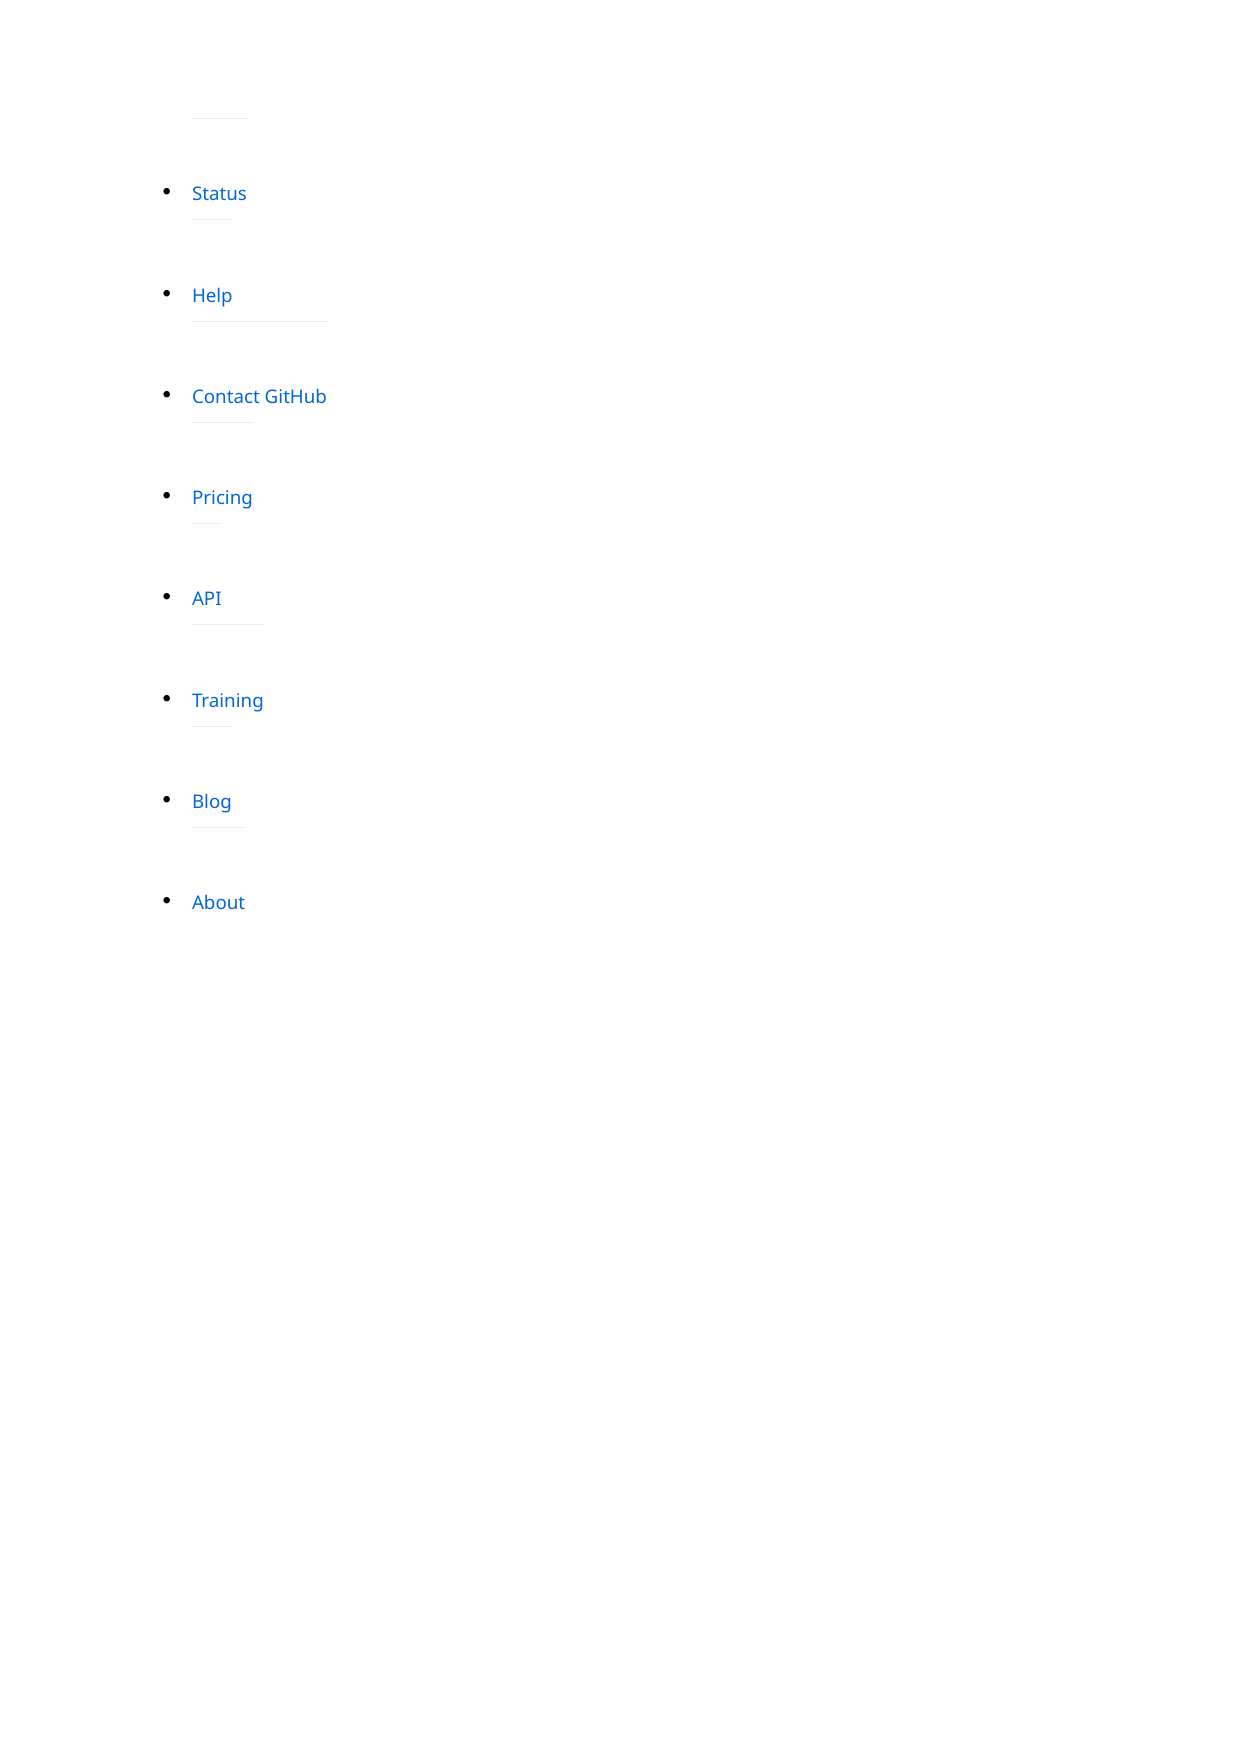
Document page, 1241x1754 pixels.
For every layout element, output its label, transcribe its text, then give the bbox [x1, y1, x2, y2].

list Status [162, 118, 1122, 206]
list API [162, 523, 1122, 611]
list Training [162, 624, 1122, 712]
list Pricing [162, 422, 1122, 510]
list Blog [162, 726, 1122, 814]
list Help [162, 219, 1122, 307]
list About [162, 827, 1122, 915]
list Contact GitHub [162, 321, 1122, 409]
